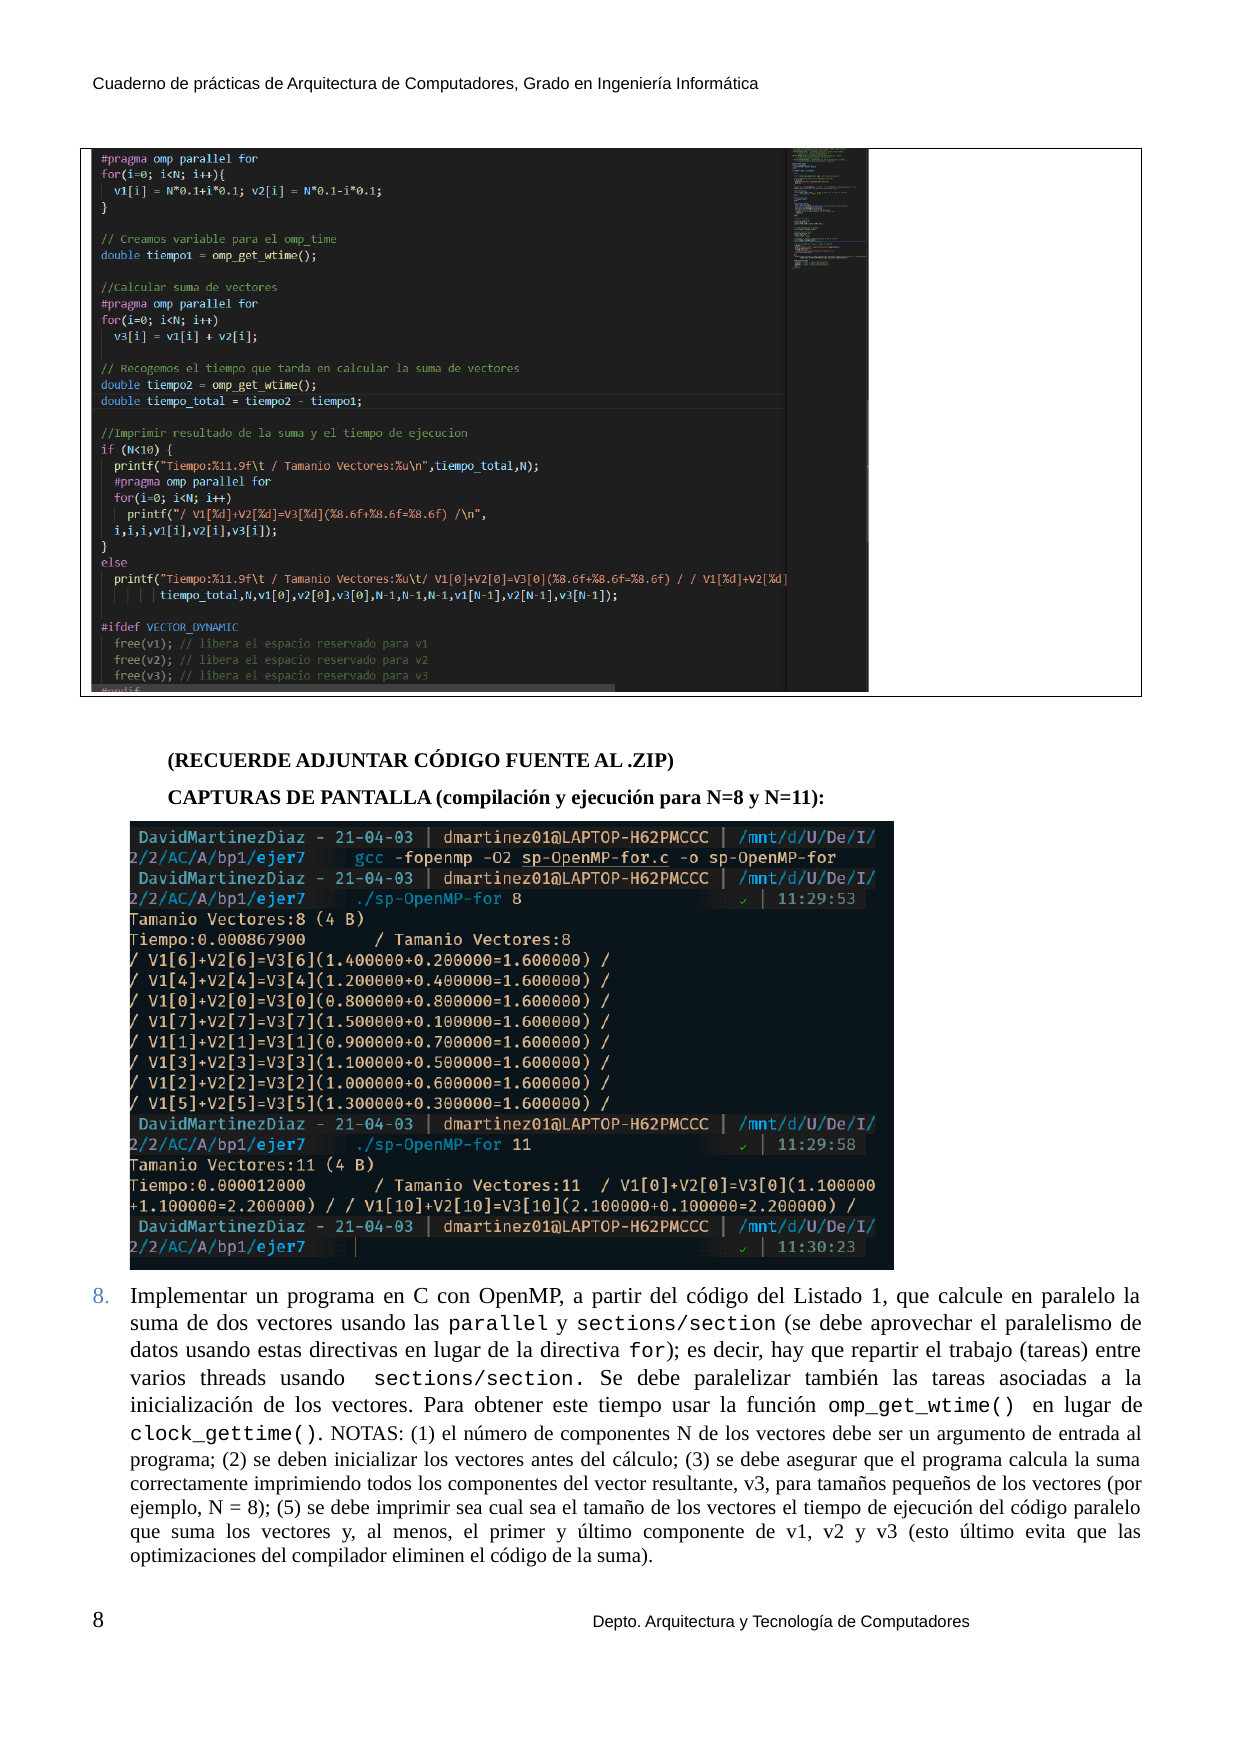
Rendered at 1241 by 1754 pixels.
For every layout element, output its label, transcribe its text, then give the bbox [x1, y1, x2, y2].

table_header [81, 149, 1141, 696]
list Implementar un programa en C con OpenMP, a partir del código del Listado 1, que calcule en paralelo la suma de dos vectores usando las parallel y sections/section (se debe aprovechar el paralelismo de datos usando estas directivas en lugar de la directiva for); es decir, hay que repartir el trabajo (tareas) entre varios threads usando sections/section. Se debe paralelizar también las tareas asociadas a la inicialización de los vectores. Para obtener este tiempo usar la función omp_get_wtime() en lugar de clock_gettime(). NOTAS: (1) el número de componentes N de los vectores debe ser un argumento de entrada al programa; (2) se deben inicializar los vectores antes del cálculo; (3) se debe asegurar que el programa calcula la suma correctamente imprimiendo todos los componentes del vector resultante, v3, para tamaños pequeños de los vectores (por ejemplo, N = 8); (5) se debe imprimir sea cual sea el tamaño de los vectores el tiempo de ejecución del código paralelo que suma los vectores y, al menos, el primer y último componente de v1, v2 y v3 (esto último evita que las optimizaciones del compilador eliminen el código de la suma). [92, 1282, 1143, 1567]
text (RECUERDE ADJUNTAR CÓDIGO FUENTE AL .ZIP) [167, 748, 1143, 772]
text CAPTURAS DE PANTALLA (compilación y ejecución para N=8 y N=11): [167, 785, 1143, 809]
